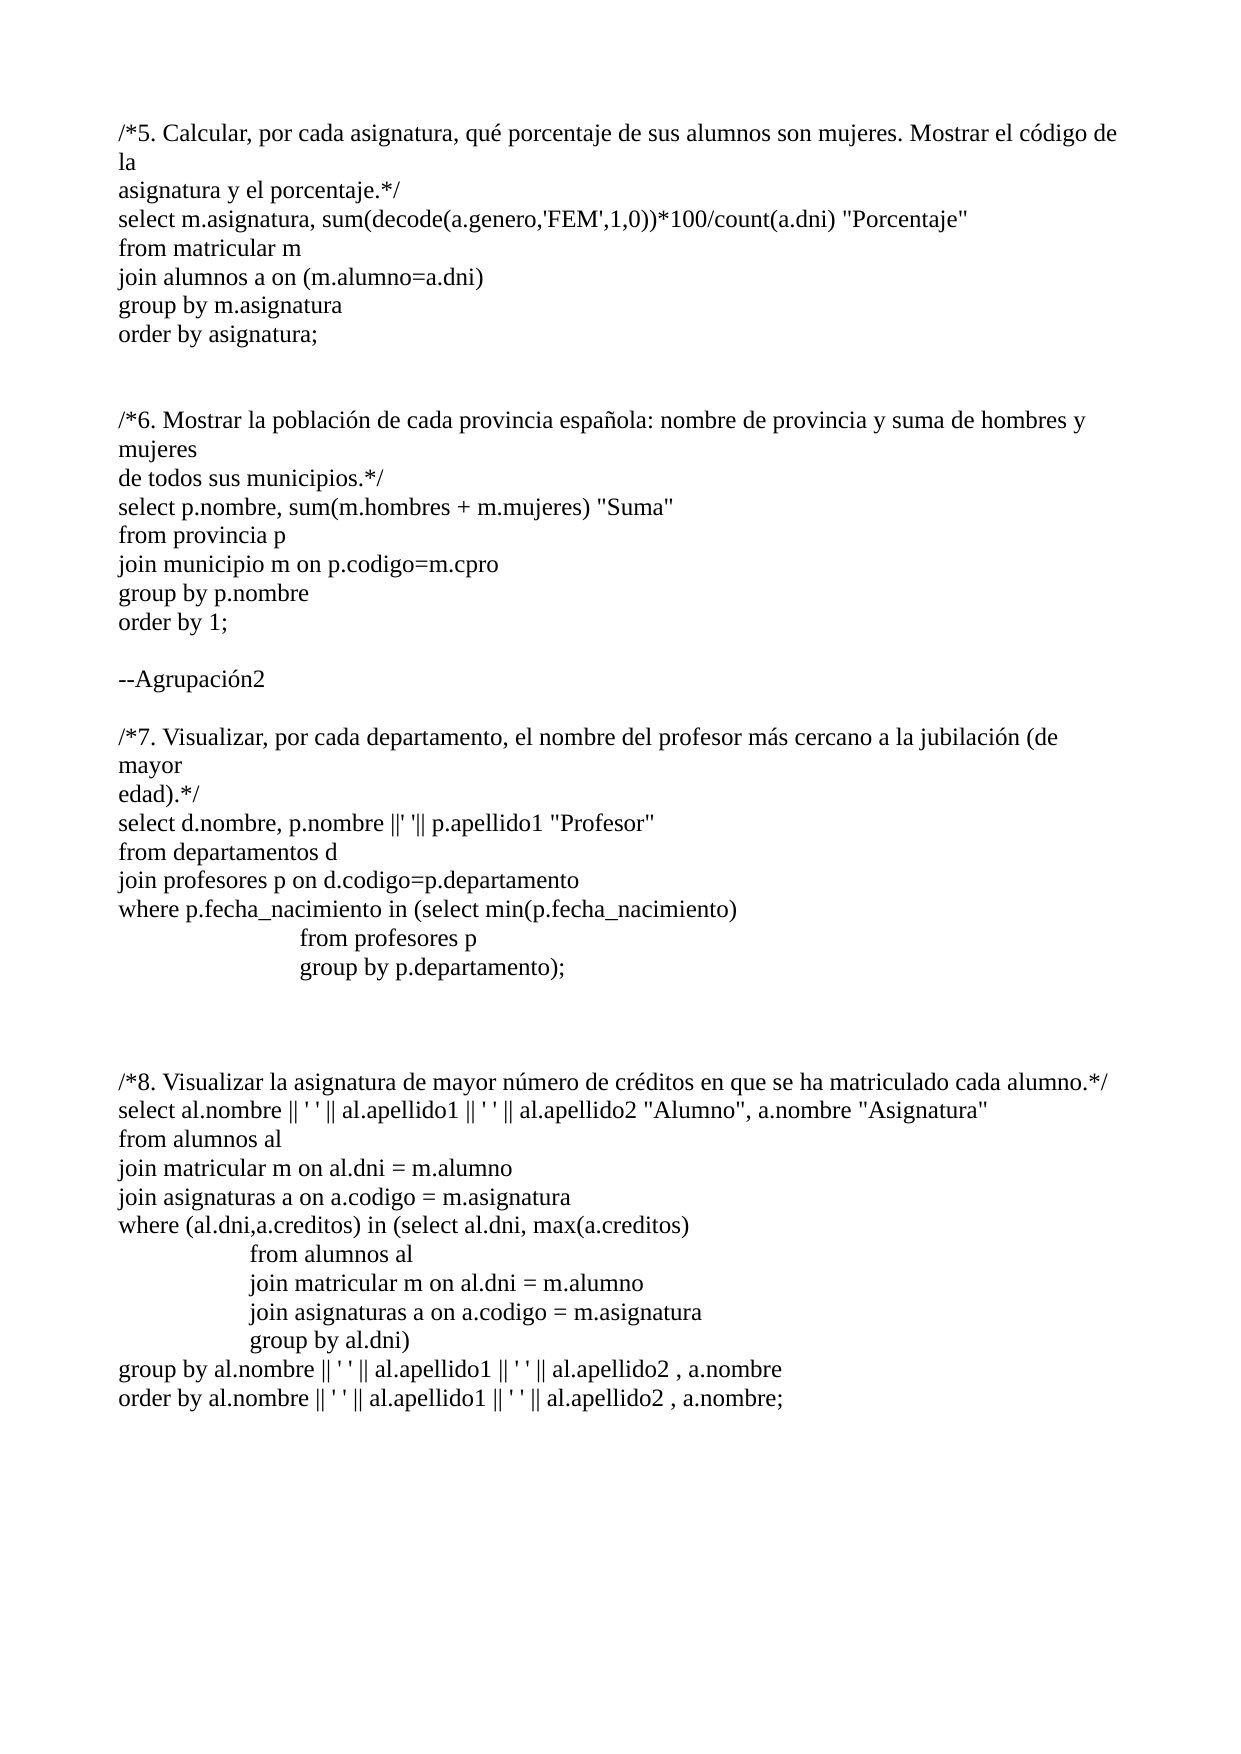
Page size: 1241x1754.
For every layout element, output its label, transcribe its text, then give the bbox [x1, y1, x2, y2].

text --Agrupación2 [118, 664, 1122, 693]
text /*6. Mostrar la población de cada provincia española: nombre de provincia y suma de hombres y mujeres [118, 406, 1122, 463]
text from departamentos d [118, 837, 1122, 866]
text where p.fecha_nacimiento in (select min(p.fecha_nacimiento) [118, 894, 1122, 923]
text edad).*/ [118, 779, 1122, 808]
text from alumnos al [118, 1239, 1122, 1268]
text select al.nombre || ' ' || al.apellido1 || ' ' || al.apellido2 "Alumno", a.nombre "Asignatura" [118, 1096, 1122, 1124]
text join alumnos a on (m.alumno=a.dni) [118, 262, 1122, 291]
text group by m.asignatura [118, 291, 1122, 319]
text join asignaturas a on a.codigo = m.asignatura [118, 1297, 1122, 1326]
text from profesores p [118, 923, 1122, 952]
text group by al.dni) [118, 1326, 1122, 1354]
text join asignaturas a on a.codigo = m.asignatura [118, 1182, 1122, 1211]
text asignatura y el porcentaje.*/ [118, 176, 1122, 204]
text join matricular m on al.dni = m.alumno [118, 1268, 1122, 1297]
text join municipio m on p.codigo=m.cpro [118, 549, 1122, 578]
text select d.nombre, p.nombre ||' '|| p.apellido1 "Profesor" [118, 808, 1122, 837]
text de todos sus municipios.*/ [118, 463, 1122, 492]
text /*8. Visualizar la asignatura de mayor número de créditos en que se ha matriculado cada alumno.*/ [118, 1067, 1122, 1096]
text join profesores p on d.codigo=p.departamento [118, 866, 1122, 894]
text /*7. Visualizar, por cada departamento, el nombre del profesor más cercano a la jubilación (de mayor [118, 722, 1122, 779]
text order by asignatura; [118, 319, 1122, 348]
text select p.nombre, sum(m.hombres + m.mujeres) "Suma" [118, 492, 1122, 521]
text from alumnos al [118, 1124, 1122, 1153]
text where (al.dni,a.creditos) in (select al.dni, max(a.creditos) [118, 1211, 1122, 1239]
text join matricular m on al.dni = m.alumno [118, 1153, 1122, 1182]
text /*5. Calcular, por cada asignatura, qué porcentaje de sus alumnos son mujeres. Mostrar el código de la [118, 118, 1122, 176]
text order by al.nombre || ' ' || al.apellido1 || ' ' || al.apellido2 , a.nombre; [118, 1383, 1122, 1412]
text order by 1; [118, 607, 1122, 636]
text group by p.departamento); [118, 952, 1122, 981]
text from matricular m [118, 233, 1122, 262]
text group by al.nombre || ' ' || al.apellido1 || ' ' || al.apellido2 , a.nombre [118, 1354, 1122, 1383]
text group by p.nombre [118, 578, 1122, 607]
text from provincia p [118, 521, 1122, 549]
text select m.asignatura, sum(decode(a.genero,'FEM',1,0))*100/count(a.dni) "Porcentaje" [118, 204, 1122, 233]
